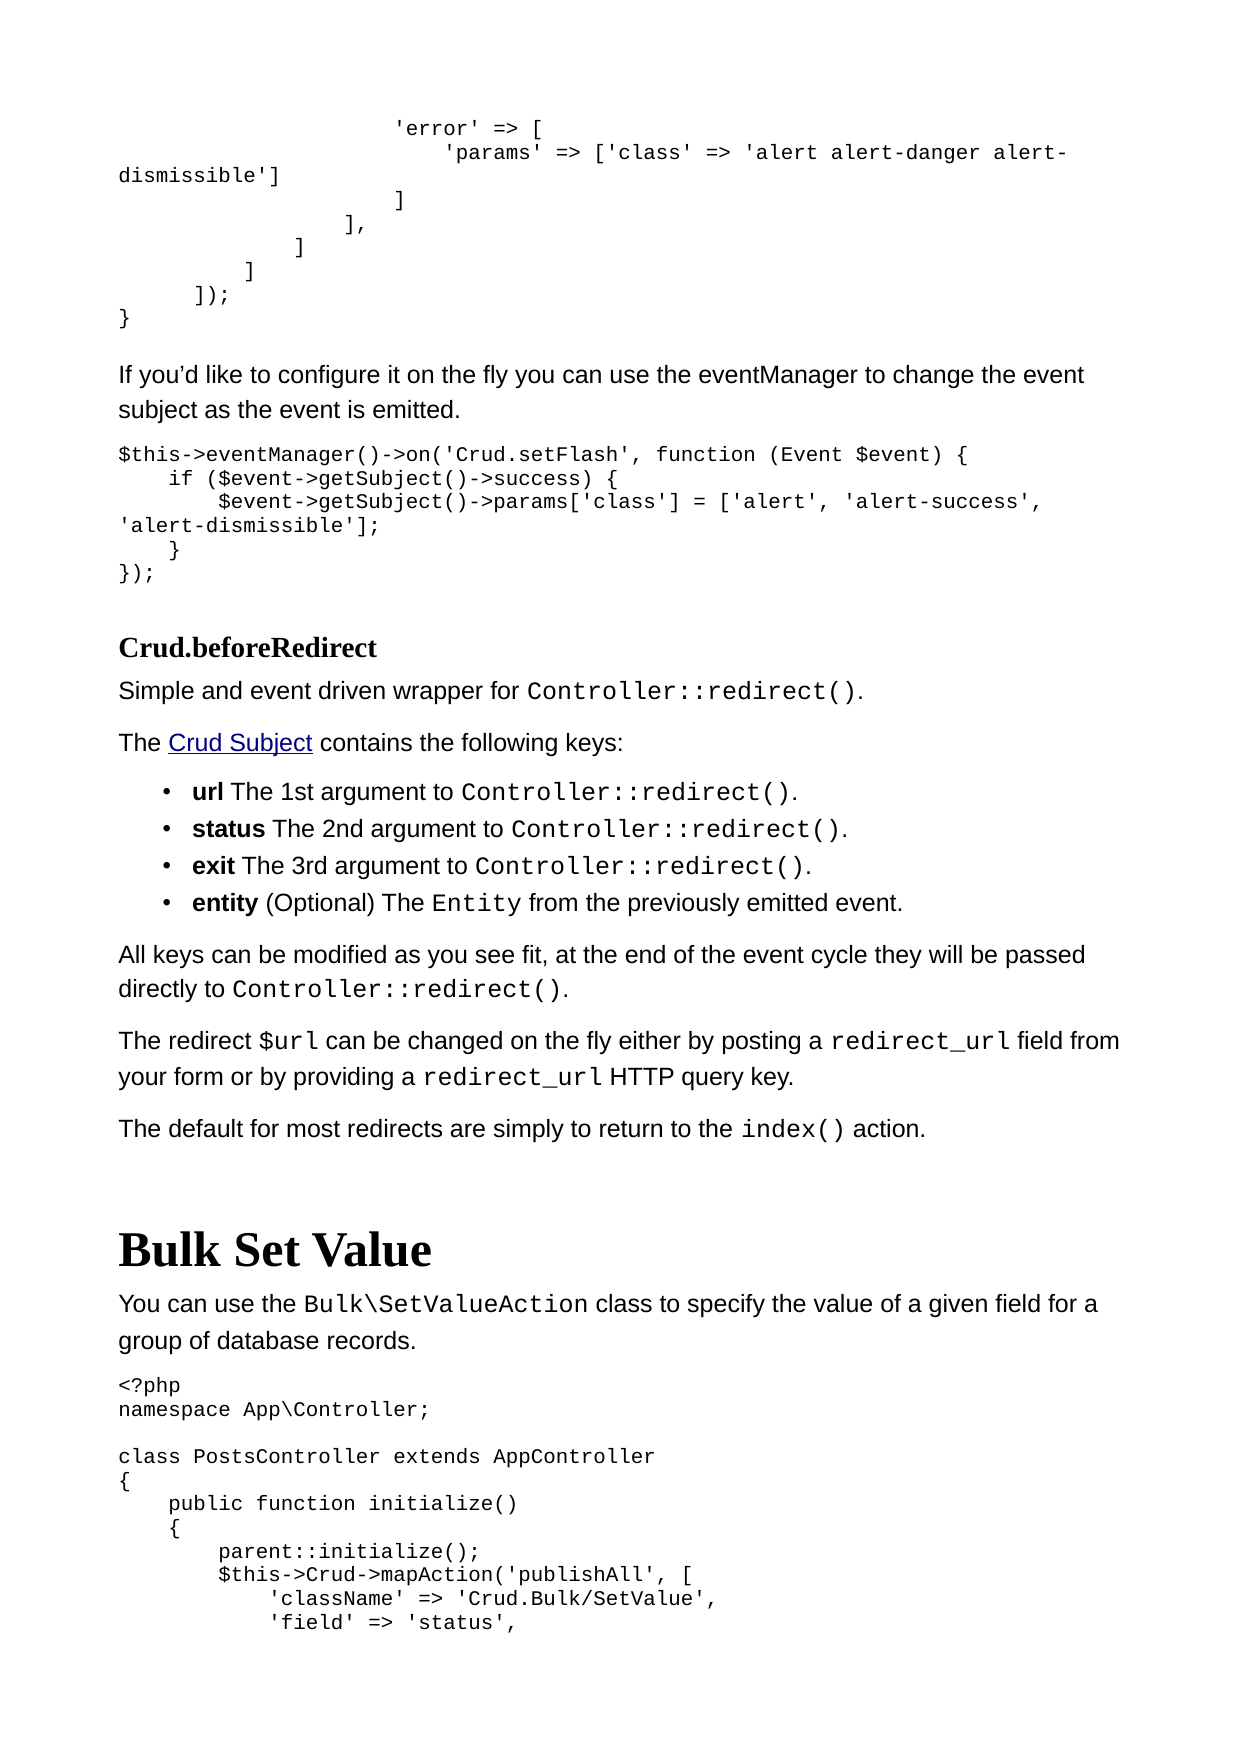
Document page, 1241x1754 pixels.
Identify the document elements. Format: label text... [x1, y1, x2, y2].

text ] [118, 260, 1122, 284]
text 'className' => 'Crud.Bulk/SetValue', [118, 1588, 1122, 1612]
text 'error' => [ [118, 118, 1122, 142]
text } [118, 538, 1122, 562]
text 'params' => ['class' => 'alert alert-danger alert-dismissible'] [118, 142, 1122, 189]
list status The 2nd argument to Controller::redirect(). [162, 814, 1122, 845]
text <?php [118, 1375, 1122, 1399]
text The redirect $url can be changed on the fly either by posting a redirect_url field from your form or by providing a redirect_url HTTP query key. [118, 1026, 1122, 1093]
text $this->Crud->mapAction('publishAll', [ [118, 1564, 1122, 1588]
text The Crud Subject contains the following keys: [118, 728, 1122, 756]
text class PostsController extends AppController [118, 1446, 1122, 1470]
text $this->eventManager()->on('Crud.setFlash', function (Event $event) { [118, 444, 1122, 468]
list url The 1st argument to Controller::redirect(). [162, 777, 1122, 808]
text }); [118, 562, 1122, 586]
subtitle Bulk Set Value [118, 1219, 1122, 1277]
text All keys can be modified as you see fit, at the end of the event cycle they will be passed directly to Controller::redirect(). [118, 939, 1122, 1005]
text } [118, 307, 1122, 331]
text ], [118, 213, 1122, 236]
text You can use the Bulk\SetValueAction class to specify the value of a given field for a group of database records. [118, 1289, 1122, 1355]
text parent::initialize(); [118, 1541, 1122, 1564]
text $event->getSubject()->params['class'] = ['alert', 'alert-success', 'alert-dismissible']; [118, 491, 1122, 538]
text ] [118, 236, 1122, 260]
text If you’d like to configure it on the fly you can use the eventManager to change the event subject as the event is emitted. [118, 360, 1122, 424]
text { [118, 1517, 1122, 1541]
text 'field' => 'status', [118, 1612, 1122, 1635]
list entity (Optional) The Entity from the previously emitted event. [162, 888, 1122, 919]
text ]); [118, 284, 1122, 307]
subtitle Crud.beforeRedirect [118, 630, 1122, 663]
text public function initialize() [118, 1493, 1122, 1517]
text { [118, 1470, 1122, 1493]
text Simple and event driven wrapper for Controller::redirect(). [118, 676, 1122, 707]
text The default for most redirects are simply to return to the index() action. [118, 1114, 1122, 1145]
list exit The 3rd argument to Controller::redirect(). [162, 851, 1122, 882]
text namespace App\Controller; [118, 1399, 1122, 1422]
text ] [118, 189, 1122, 213]
text if ($event->getSubject()->success) { [118, 468, 1122, 491]
